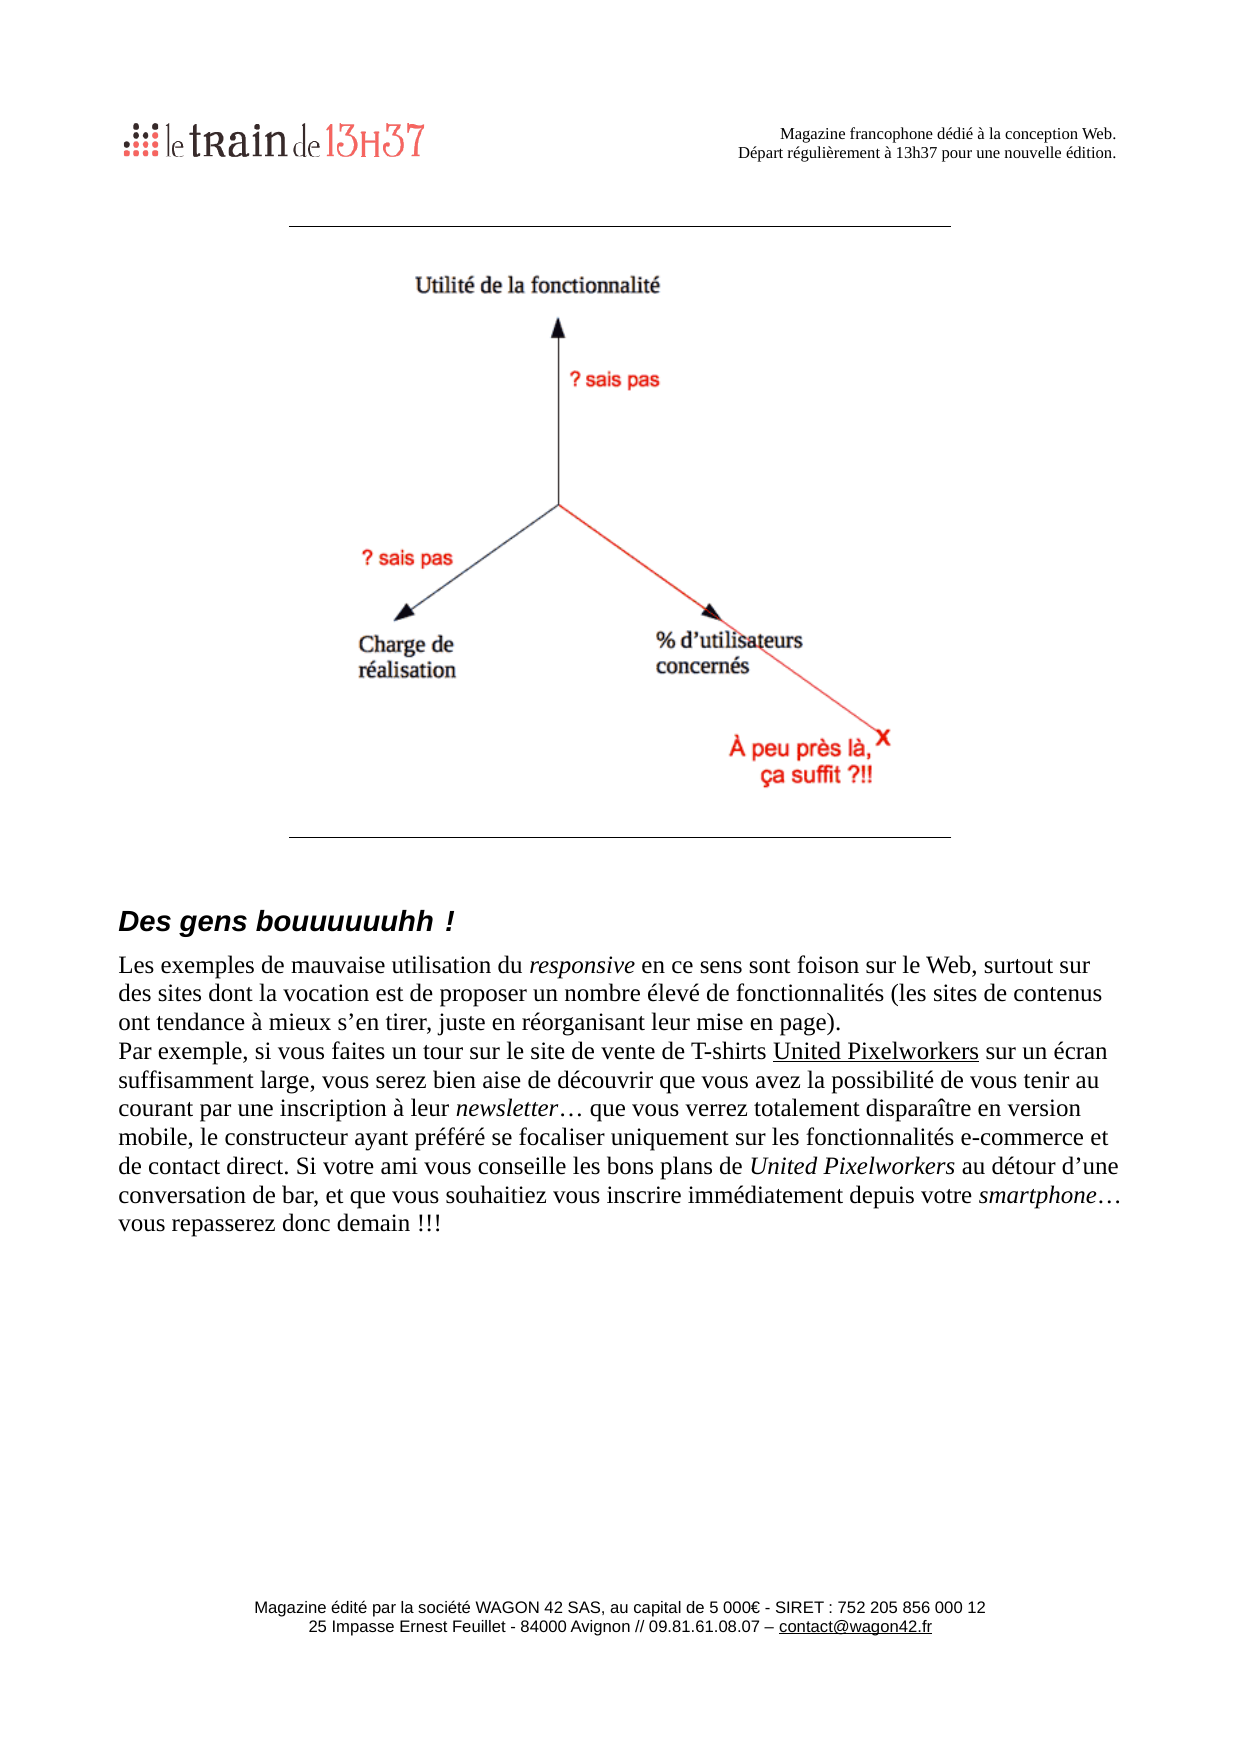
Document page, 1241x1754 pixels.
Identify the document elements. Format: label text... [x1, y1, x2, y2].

picture [123, 123, 425, 157]
picture [297, 235, 943, 829]
subtitle Des gens bouuuuuuhh ! [118, 904, 1122, 937]
text Par exemple, si vous faites un tour sur le site de vente de T-shirts United Pixelworkers sur un écran suffisamment large, vous serez bien aise de découvrir que vous avez la possibilité de vous tenir au courant par une inscription à leur newsletter… que vous verrez totalement disparaître en version mobile, le constructeur ayant préféré se focaliser uniquement sur les fonctionnalités e-commerce et de contact direct. Si votre ami vous conseille les bons plans de United Pixelworkers au détour d’une conversation de bar, et que vous souhaitiez vous inscrire immédiatement depuis votre smartphone… vous repasserez donc demain !!! [118, 1036, 1122, 1237]
text Les exemples de mauvaise utilisation du responsive en ce sens sont foison sur le Web, surtout sur des sites dont la vocation est de proposer un nombre élevé de fonctionnalités (les sites de contenus ont tendance à mieux s’en tirer, juste en réorganisant leur mise en page). [118, 950, 1122, 1036]
